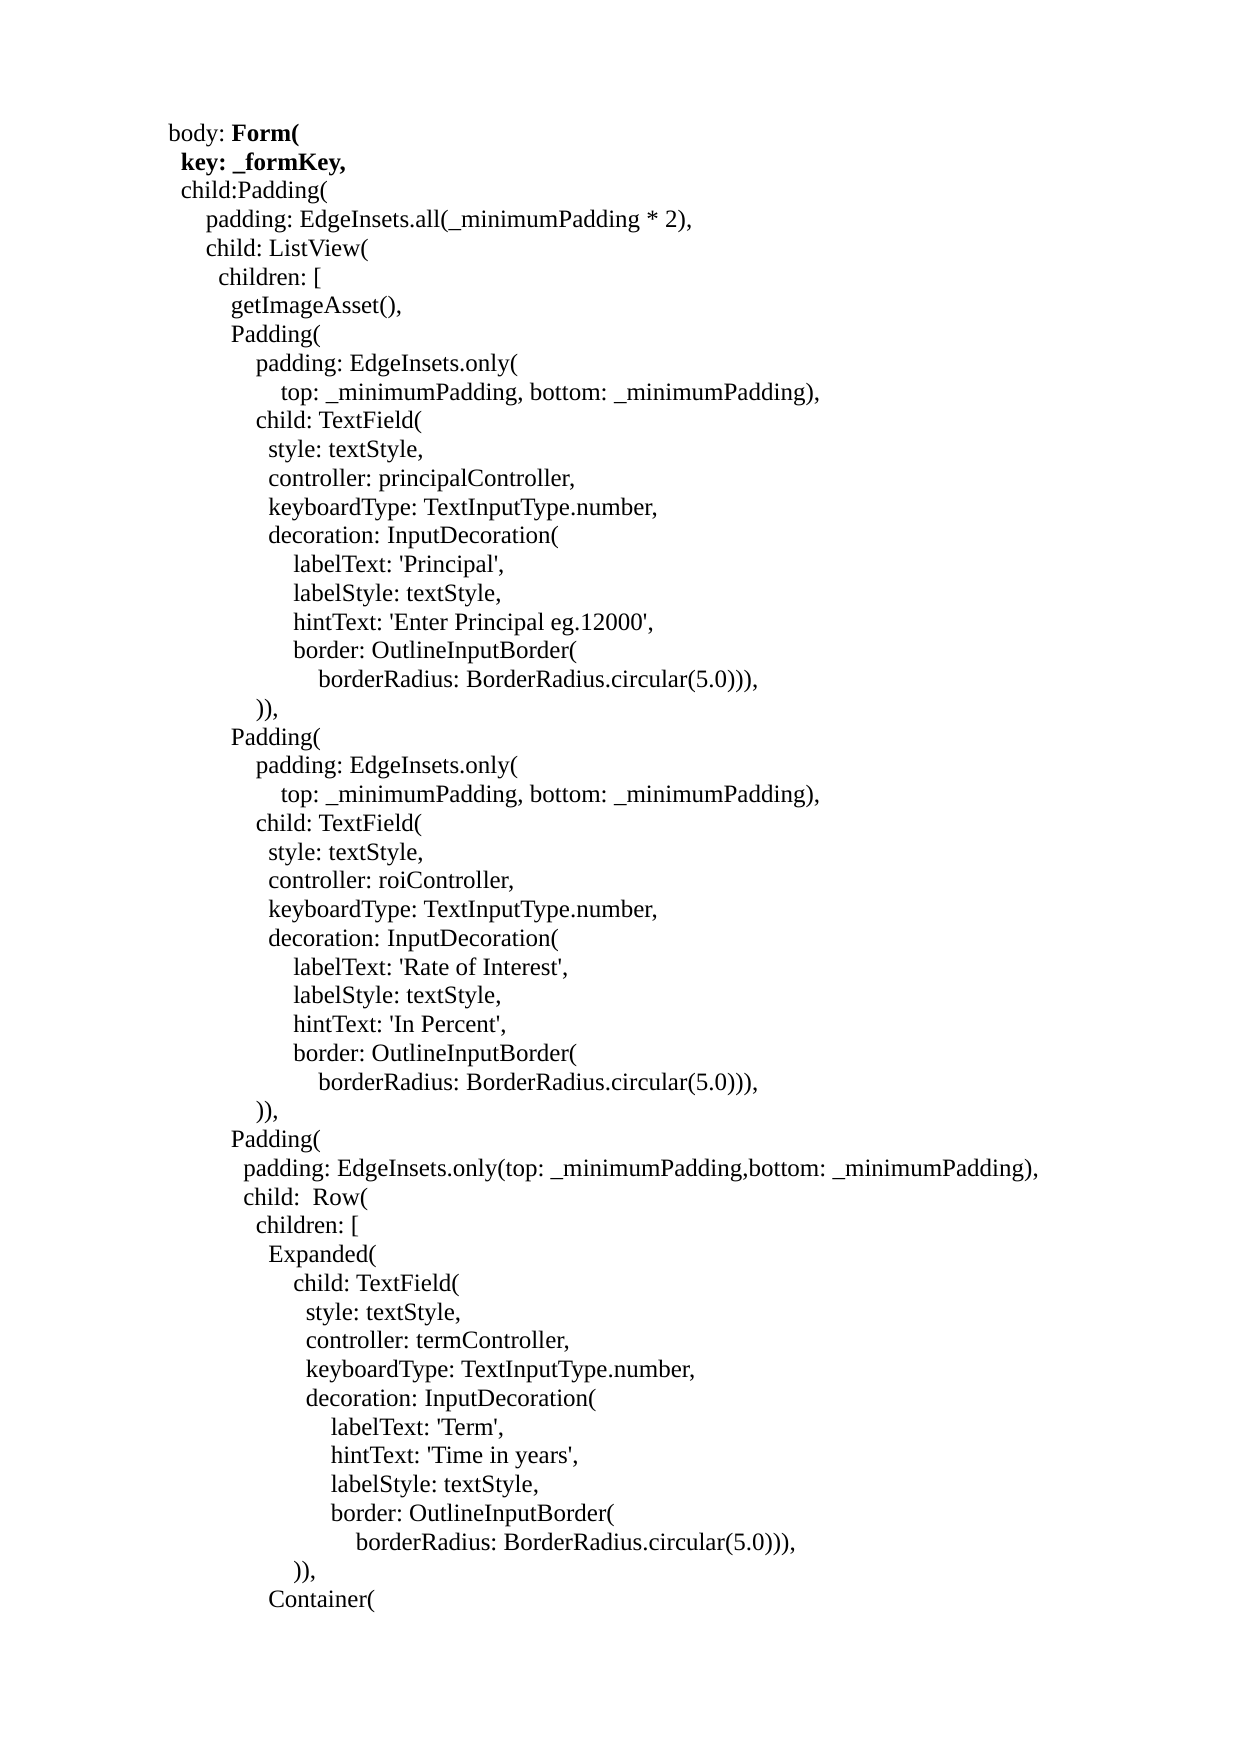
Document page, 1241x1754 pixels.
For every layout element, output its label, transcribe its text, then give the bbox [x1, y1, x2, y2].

text child: TextField( [118, 406, 1122, 434]
text Padding( [118, 1124, 1122, 1153]
text border: OutlineInputBorder( [118, 1498, 1122, 1527]
text decoration: InputDecoration( [118, 521, 1122, 549]
text border: OutlineInputBorder( [118, 1038, 1122, 1067]
text child: TextField( [118, 1268, 1122, 1297]
text key: _formKey, [118, 147, 1122, 176]
text child: ListView( [118, 233, 1122, 262]
text hintText: 'In Percent', [118, 1009, 1122, 1038]
text top: _minimumPadding, bottom: _minimumPadding), [118, 377, 1122, 406]
text controller: roiController, [118, 866, 1122, 894]
text padding: EdgeInsets.only( [118, 348, 1122, 377]
text keyboardType: TextInputType.number, [118, 894, 1122, 923]
text children: [ [118, 1211, 1122, 1239]
text keyboardType: TextInputType.number, [118, 492, 1122, 521]
text Expanded( [118, 1239, 1122, 1268]
text keyboardType: TextInputType.number, [118, 1354, 1122, 1383]
text children: [ [118, 262, 1122, 291]
text labelText: 'Rate of Interest', [118, 952, 1122, 981]
text Container( [118, 1584, 1122, 1613]
text child:Padding( [118, 176, 1122, 204]
text labelStyle: textStyle, [118, 1469, 1122, 1498]
text hintText: 'Time in years', [118, 1441, 1122, 1469]
text padding: EdgeInsets.all(_minimumPadding * 2), [118, 204, 1122, 233]
text child: TextField( [118, 808, 1122, 837]
text style: textStyle, [118, 1297, 1122, 1326]
text top: _minimumPadding, bottom: _minimumPadding), [118, 779, 1122, 808]
text hintText: 'Enter Principal eg.12000', [118, 607, 1122, 636]
text )), [118, 1556, 1122, 1584]
text decoration: InputDecoration( [118, 1383, 1122, 1412]
text Padding( [118, 319, 1122, 348]
text )), [118, 1096, 1122, 1124]
text borderRadius: BorderRadius.circular(5.0))), [118, 1527, 1122, 1556]
text decoration: InputDecoration( [118, 923, 1122, 952]
text body: Form( [118, 118, 1122, 147]
text labelText: 'Term', [118, 1412, 1122, 1441]
text borderRadius: BorderRadius.circular(5.0))), [118, 664, 1122, 693]
text child: Row( [118, 1182, 1122, 1211]
text padding: EdgeInsets.only( [118, 751, 1122, 779]
text labelText: 'Principal', [118, 549, 1122, 578]
text style: textStyle, [118, 837, 1122, 866]
text controller: termController, [118, 1326, 1122, 1354]
text padding: EdgeInsets.only(top: _minimumPadding,bottom: _minimumPadding), [118, 1153, 1122, 1182]
text getImageAsset(), [118, 291, 1122, 319]
text )), [118, 693, 1122, 722]
text Padding( [118, 722, 1122, 751]
text labelStyle: textStyle, [118, 578, 1122, 607]
text style: textStyle, [118, 434, 1122, 463]
text border: OutlineInputBorder( [118, 636, 1122, 664]
text controller: principalController, [118, 463, 1122, 492]
text borderRadius: BorderRadius.circular(5.0))), [118, 1067, 1122, 1096]
text labelStyle: textStyle, [118, 981, 1122, 1009]
